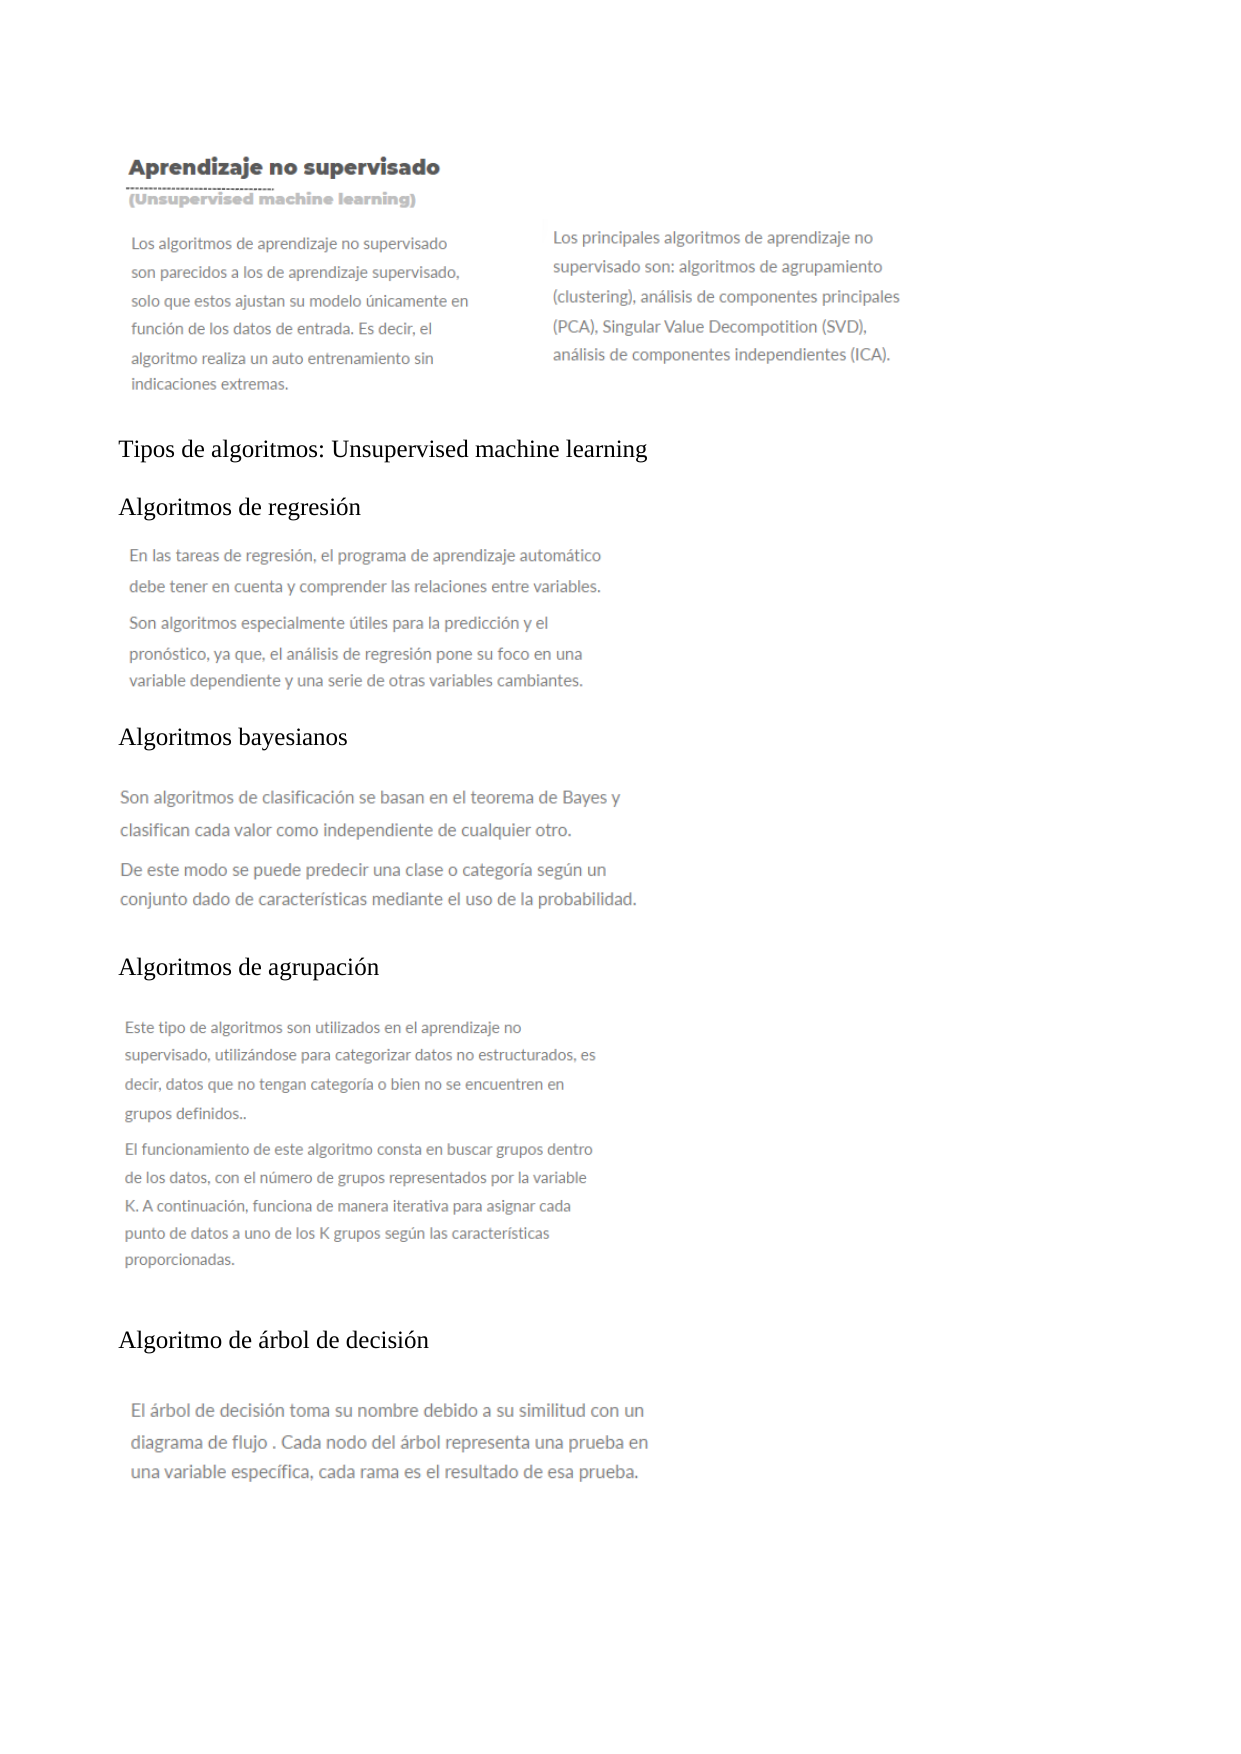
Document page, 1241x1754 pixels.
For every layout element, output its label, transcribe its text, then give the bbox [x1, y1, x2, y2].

picture [119, 1009, 608, 1285]
text Algoritmos de regresión [118, 492, 1122, 521]
picture [109, 779, 677, 924]
text Algoritmos bayesianos [118, 722, 1122, 751]
text Tipos de algoritmos: Unsupervised machine learning [118, 434, 1122, 463]
picture [542, 219, 916, 385]
picture [122, 537, 629, 703]
text Algoritmos de agrupación [118, 952, 1122, 981]
picture [125, 146, 481, 412]
picture [118, 1391, 669, 1493]
text Algoritmo de árbol de decisión [118, 1326, 1122, 1354]
